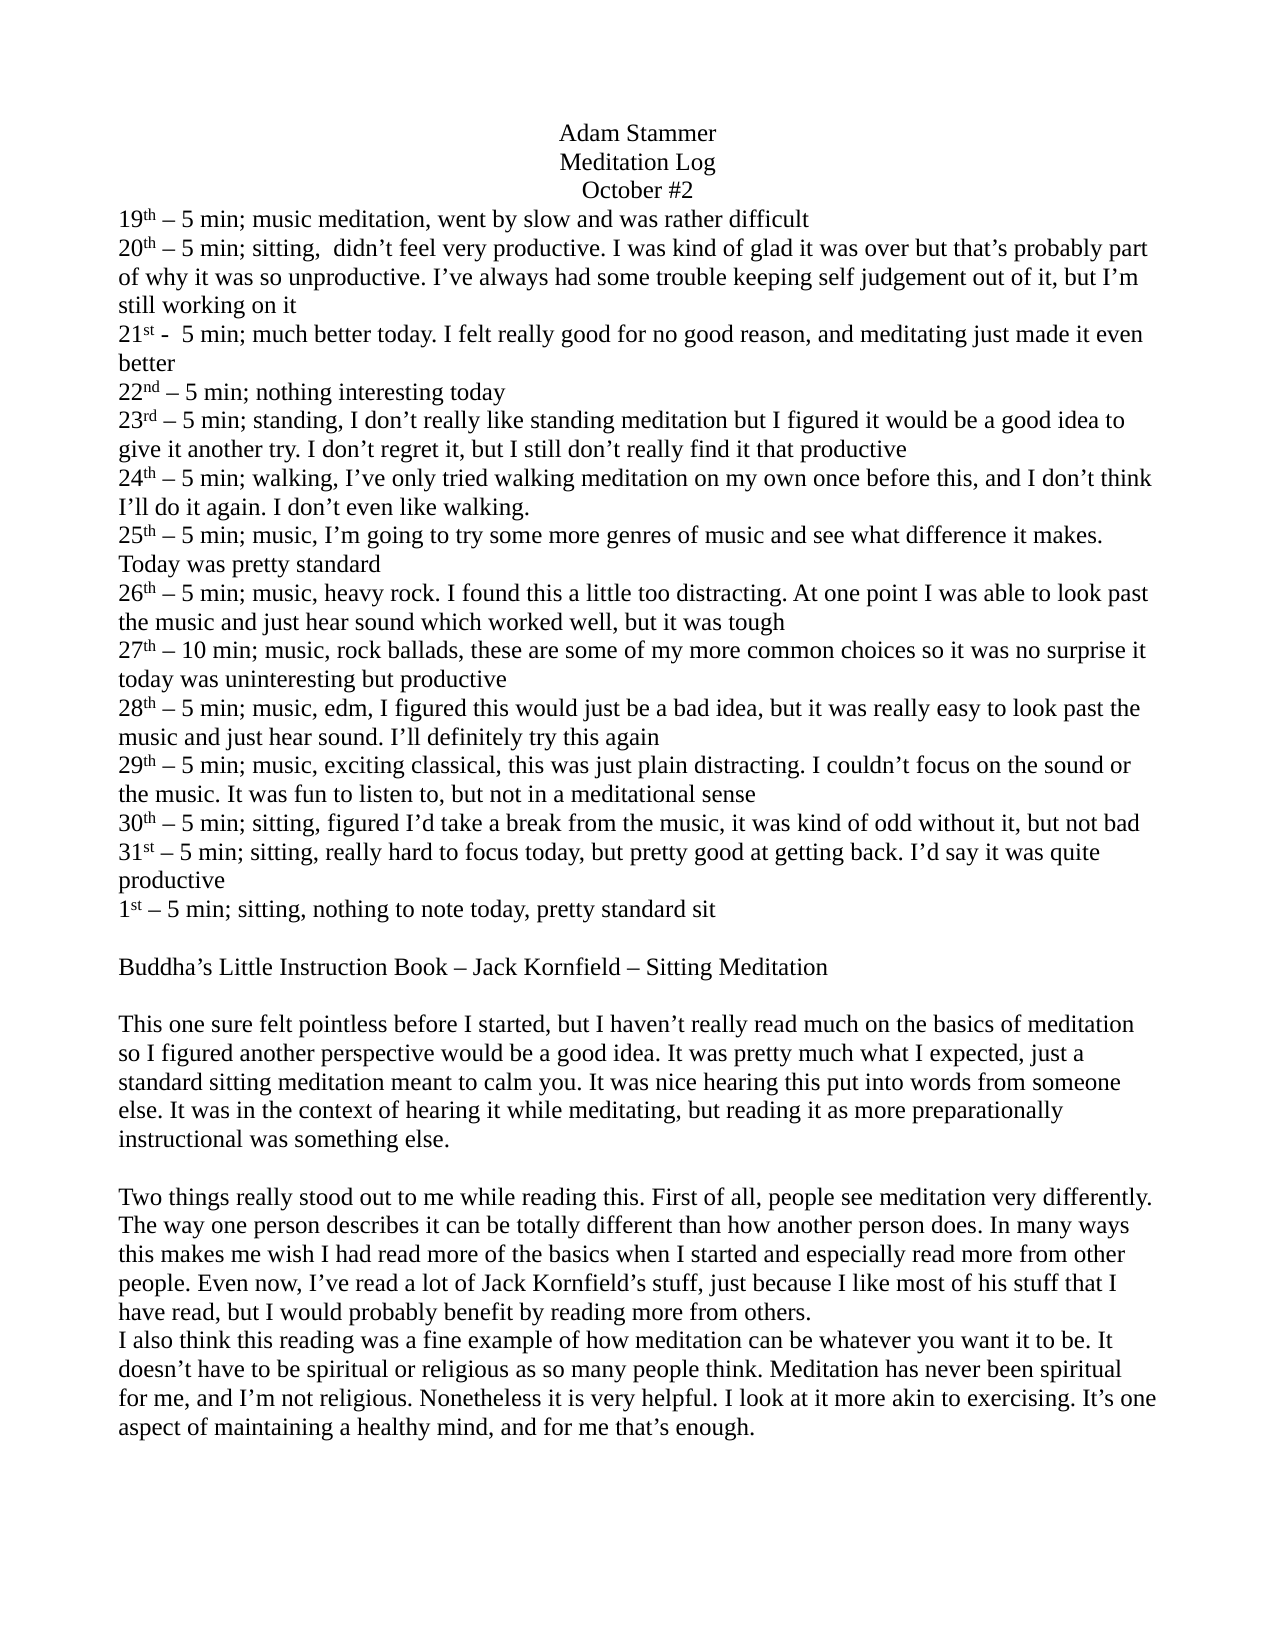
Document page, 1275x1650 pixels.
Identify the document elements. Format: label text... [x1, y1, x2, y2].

text 23rd – 5 min; standing, I don’t really like standing meditation but I figured it would be a good idea to give it another try. I don’t regret it, but I still don’t really find it that productive [118, 406, 1157, 463]
text 30th – 5 min; sitting, figured I’d take a break from the music, it was kind of odd without it, but not bad [118, 808, 1157, 837]
text Adam Stammer [118, 118, 1157, 147]
text I also think this reading was a fine example of how meditation can be whatever you want it to be. It doesn’t have to be spiritual or religious as so many people think. Meditation has never been spiritual for me, and I’m not religious. Nonetheless it is very helpful. I look at it more akin to exercising. It’s one aspect of maintaining a healthy mind, and for me that’s enough. [118, 1326, 1157, 1441]
text 27th – 10 min; music, rock ballads, these are some of my more common choices so it was no surprise it today was uninteresting but productive [118, 636, 1157, 693]
text This one sure felt pointless before I started, but I haven’t really read much on the basics of meditation so I figured another perspective would be a good idea. It was pretty much what I expected, just a standard sitting meditation meant to calm you. It was nice hearing this put into words from someone else. It was in the context of hearing it while meditating, but reading it as more preparationally instructional was something else. [118, 1009, 1157, 1153]
text 28th – 5 min; music, edm, I figured this would just be a bad idea, but it was really easy to look past the music and just hear sound. I’ll definitely try this again [118, 693, 1157, 751]
text 26th – 5 min; music, heavy rock. I found this a little too distracting. At one point I was able to look past the music and just hear sound which worked well, but it was tough [118, 578, 1157, 636]
text 25th – 5 min; music, I’m going to try some more genres of music and see what difference it makes. Today was pretty standard [118, 521, 1157, 578]
text Two things really stood out to me while reading this. First of all, people see meditation very differently. The way one person describes it can be totally different than how another person does. In many ways this makes me wish I had read more of the basics when I started and especially read more from other people. Even now, I’ve read a lot of Jack Kornfield’s stuff, just because I like most of his stuff that I have read, but I would probably benefit by reading more from others. [118, 1182, 1157, 1326]
text 21st - 5 min; much better today. I felt really good for no good reason, and meditating just made it even better [118, 319, 1157, 377]
text Buddha’s Little Instruction Book – Jack Kornfield – Sitting Meditation [118, 952, 1157, 981]
text 20th – 5 min; sitting, didn’t feel very productive. I was kind of glad it was over but that’s probably part of why it was so unproductive. I’ve always had some trouble keeping self judgement out of it, but I’m still working on it [118, 233, 1157, 319]
text 1st – 5 min; sitting, nothing to note today, pretty standard sit [118, 894, 1157, 923]
text 24th – 5 min; walking, I’ve only tried walking meditation on my own once before this, and I don’t think I’ll do it again. I don’t even like walking. [118, 463, 1157, 521]
text 19th – 5 min; music meditation, went by slow and was rather difficult [118, 204, 1157, 233]
text Meditation Log [118, 147, 1157, 176]
text October #2 [118, 176, 1157, 204]
text 31st – 5 min; sitting, really hard to focus today, but pretty good at getting back. I’d say it was quite productive [118, 837, 1157, 894]
text 22nd – 5 min; nothing interesting today [118, 377, 1157, 406]
text 29th – 5 min; music, exciting classical, this was just plain distracting. I couldn’t focus on the sound or the music. It was fun to listen to, but not in a meditational sense [118, 751, 1157, 808]
